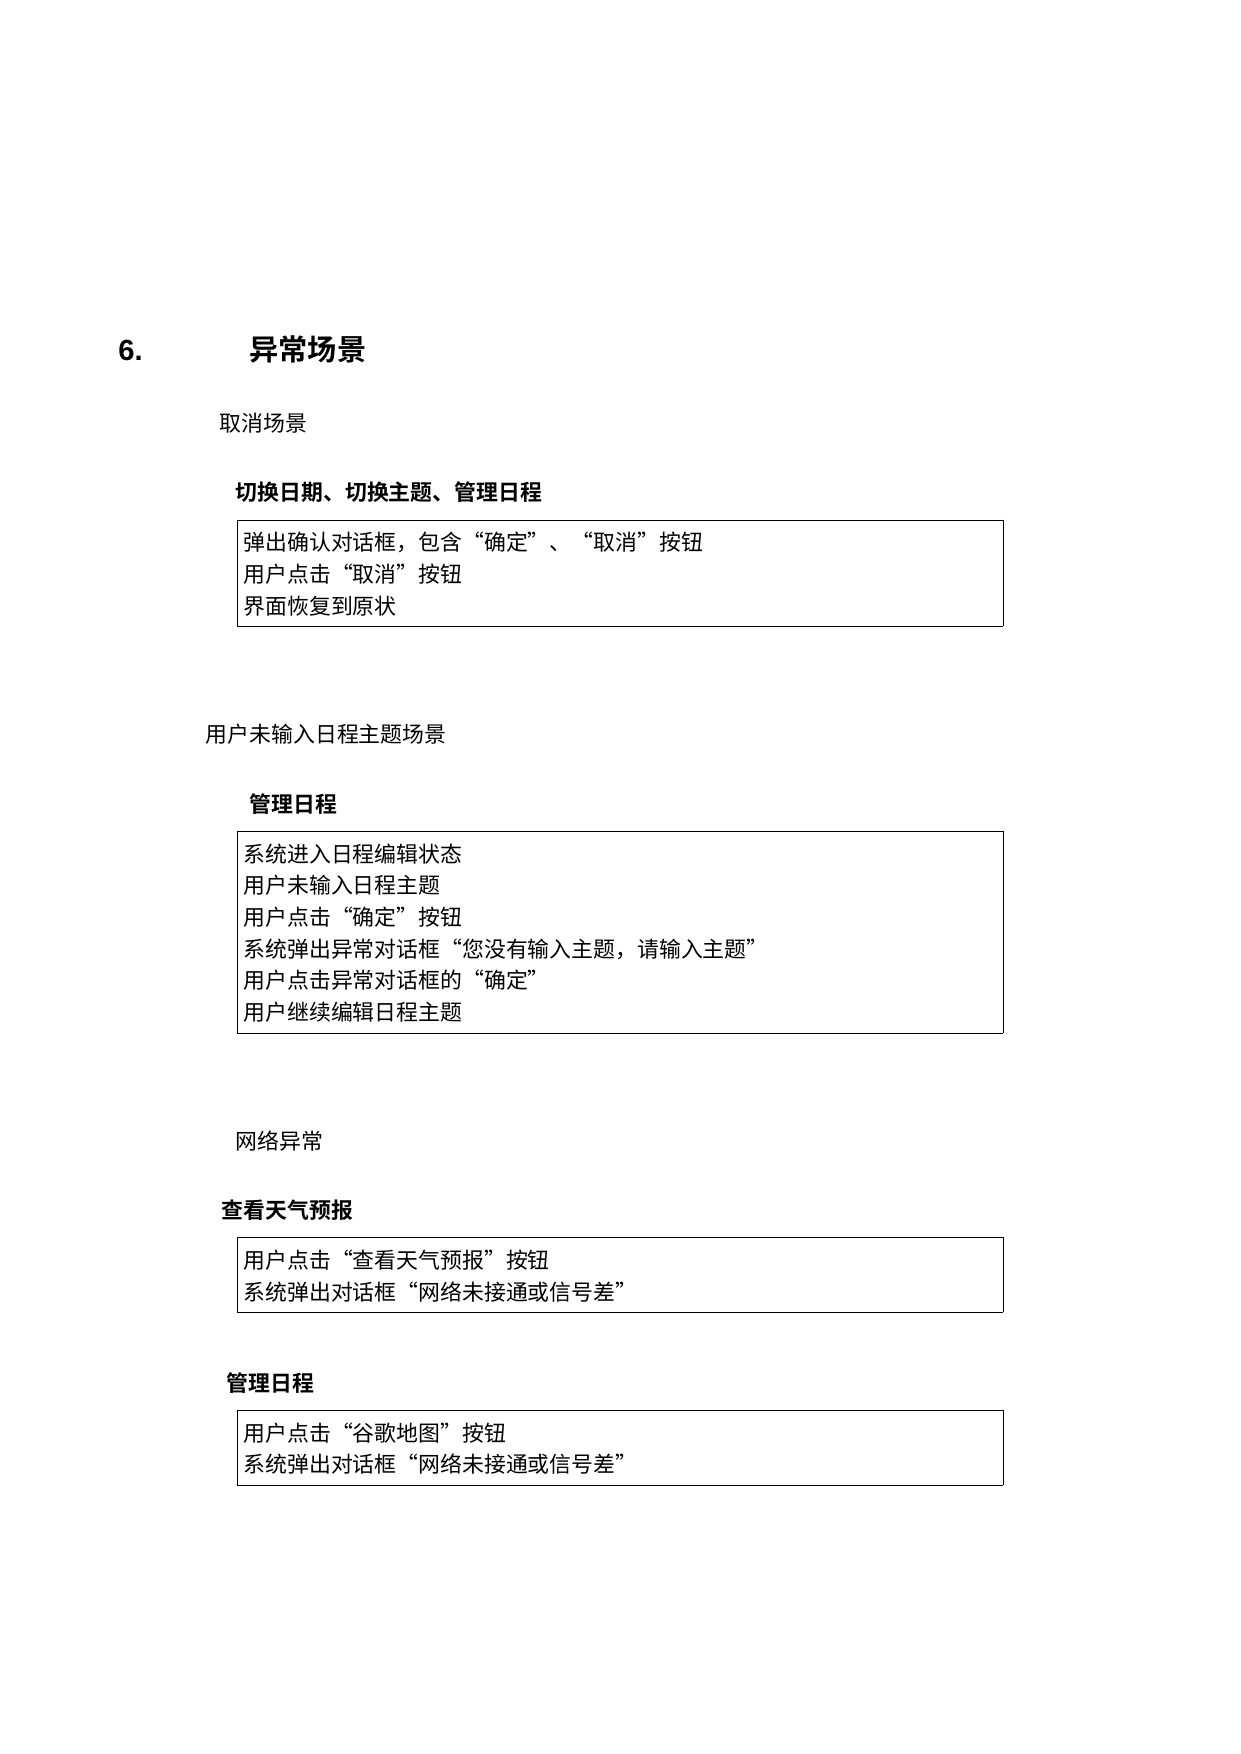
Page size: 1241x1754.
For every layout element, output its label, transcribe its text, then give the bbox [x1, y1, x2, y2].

table_header 弹出确认对话框，包含“确定”、“取消”按钮 用户点击“取消”按钮 界面恢复到原状 [238, 521, 1003, 626]
list 切换日期、切换主题、管理日程 [170, 475, 1122, 507]
text 管理日程 [124, 787, 1122, 818]
text 查看天气预报 [124, 1193, 1122, 1224]
table_header 用户点击“查看天气预报”按钮 系统弹出对话框“网络未接通或信号差” [238, 1238, 1003, 1312]
subtitle 6. 异常场景 [81, 326, 1122, 369]
text 网络异常 [124, 1124, 1122, 1155]
list 取消场景 [81, 406, 1122, 438]
table_header 系统进入日程编辑状态 用户未输入日程主题 用户点击“确定”按钮 系统弹出异常对话框“您没有输入主题，请输入主题” 用户点击异常对话框的“确定” 用户继续编辑日程主题 [238, 832, 1003, 1032]
text 管理日程 [124, 1366, 1122, 1397]
table_header 用户点击“谷歌地图”按钮 系统弹出对话框“网络未接通或信号差” [238, 1411, 1003, 1485]
text 用户未输入日程主题场景 [124, 717, 1122, 749]
